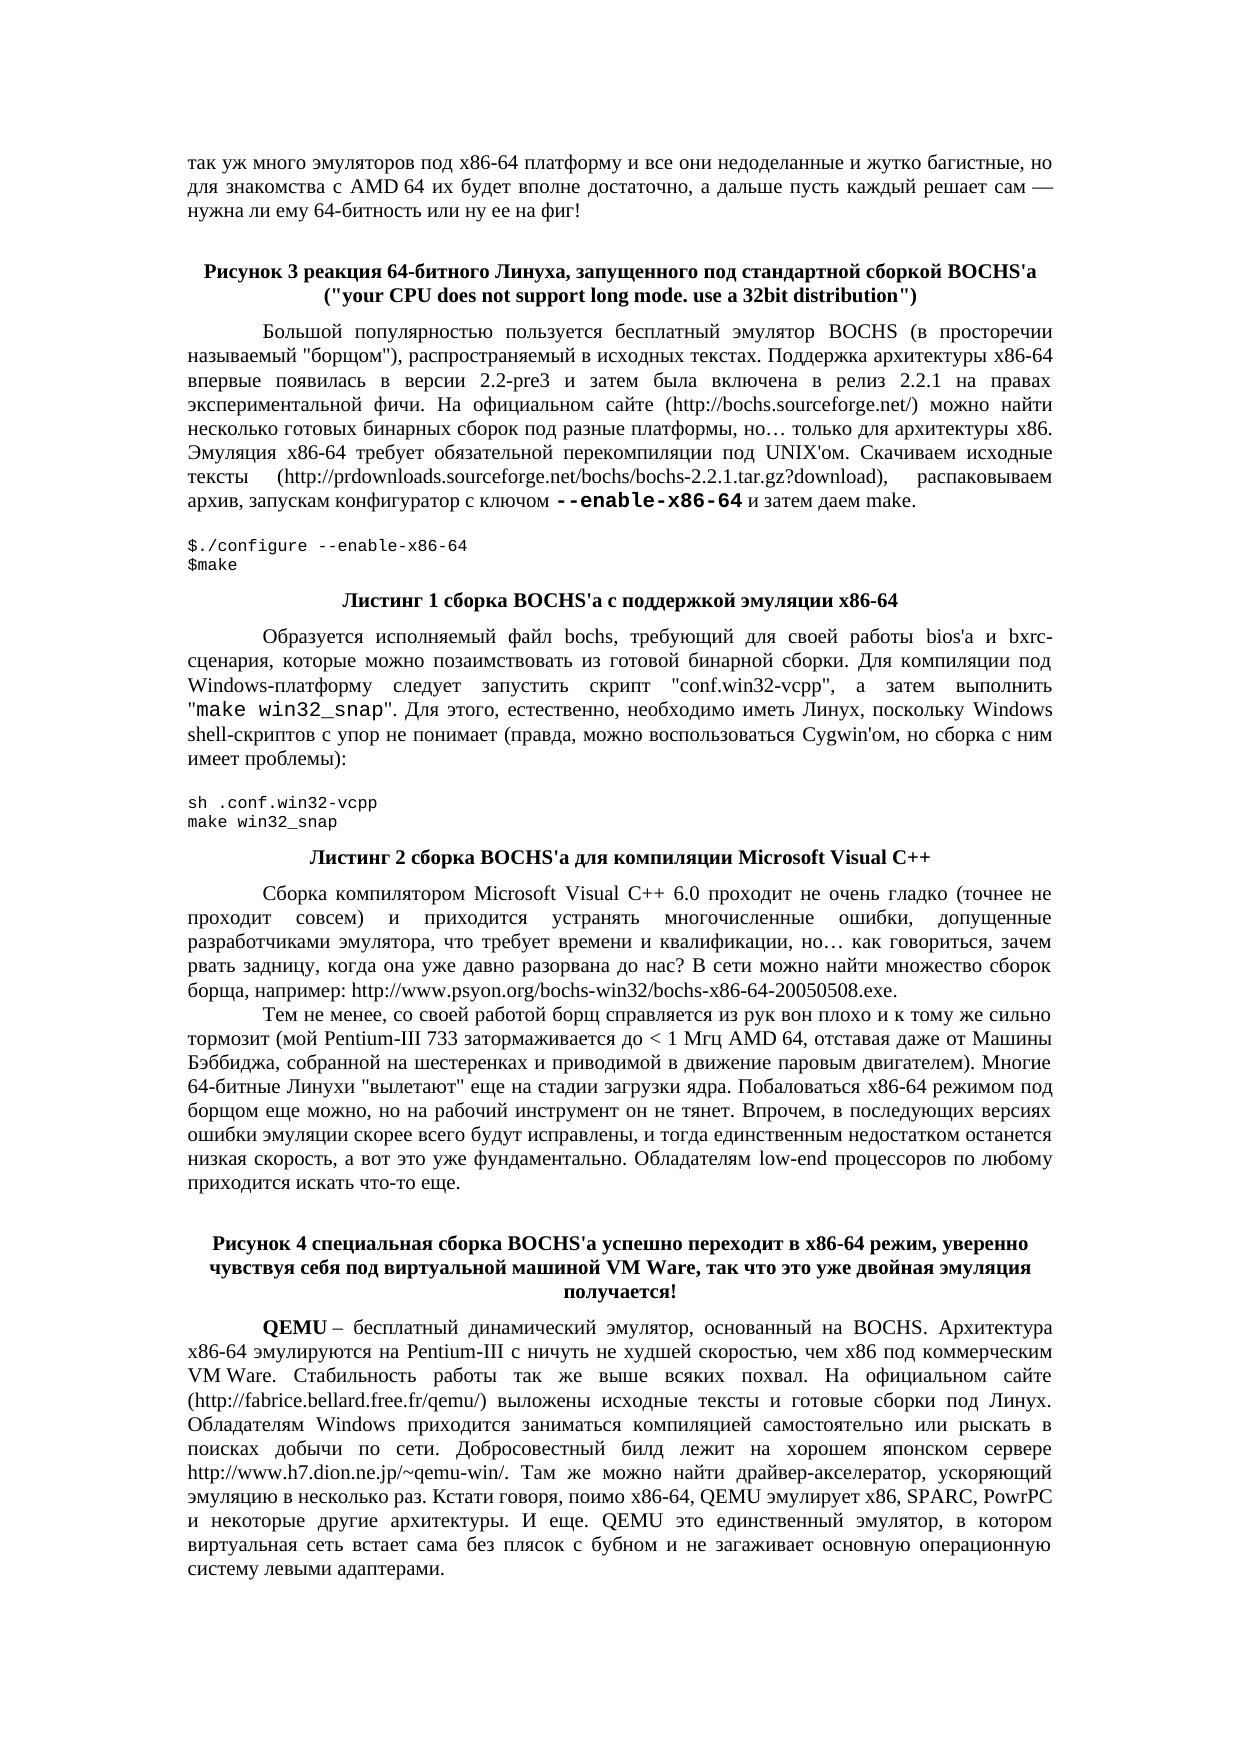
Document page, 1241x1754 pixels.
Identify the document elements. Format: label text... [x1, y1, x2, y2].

text QEMU – бесплатный динамический эмулятор, основанный на BOCHS. Архитектура x86-64 эмулируются на Pentium-III с ничуть не худшей скоростью, чем x86 под коммерческим VM Ware. Стабильность работы так же выше всяких похвал. На официальном сайте (http://fabrice.bellard.free.fr/qemu/) выложены исходные тексты и готовые сборки под Линух. Обладателям Windows приходится заниматься компиляцией самостоятельно или рыскать в поисках добычи по сети. Добросовестный билд лежит на хорошем японском сервере http://www.h7.dion.ne.jp/~qemu-win/. Там же можно найти драйвер-акселератор, ускоряющий эмуляцию в несколько раз. Кстати говоря, поимо x86-64, QEMU эмулирует x86, SPARC, PowrPC и некоторые другие архитектуры. И еще. QEMU это единственный эмулятор, в котором виртуальная сеть встает сама без плясок с бубном и не загаживает основную операционную систему левыми адаптерами. [187, 1315, 1053, 1580]
text так уж много эмуляторов под x86-64 платформу и все они недоделанные и жутко багистные, но для знакомства с AMD 64 их будет вполне достаточно, а дальше пусть каждый решает сам — нужна ли ему 64-битность или ну ее на фиг! [187, 150, 1053, 222]
text Рисунок 4 специальная сборка BOCHS'а успешно переходит в x86-64 режим, уверенно чувствуя себя под виртуальной машиной VM Ware, так что это уже двойная эмуляция получается! [187, 1231, 1053, 1303]
text Рисунок 3 реакция 64-битного Линуха, запущенного под стандартной сборкой BOCHS'а ("your CPU does not support long mode. use a 32bit distribution") [187, 259, 1053, 307]
text sh .conf.win32-vcpp [187, 794, 1053, 813]
text Листинг 2 сборка BOCHS'а для компиляции Microsoft Visual C++ [187, 845, 1053, 869]
text Тем не менее, со своей работой борщ справляется из рук вон плохо и к тому же сильно тормозит (мой Pentium-III 733 затормаживается до < 1 Мгц AMD 64, отставая даже от Машины Бэббиджа, собранной на шестеренках и приводимой в движение паровым двигателем). Многие 64-битные Линухи "вылетают" еще на стадии загрузки ядра. Побаловаться x86‑64 режимом под борщом еще можно, но на рабочий инструмент он не тянет. Впрочем, в последующих версиях ошибки эмуляции скорее всего будут исправлены, и тогда единственным недостатком останется низкая скорость, а вот это уже фундаментально. Обладателям low-end процессоров по любому приходится искать что-то еще. [187, 1002, 1053, 1194]
text $./configure --enable-x86-64 [187, 538, 1053, 556]
text Сборка компилятором Microsoft Visual C++ 6.0 проходит не очень гладко (точнее не проходит совсем) и приходится устранять многочисленные ошибки, допущенные разработчиками эмулятора, что требует времени и квалификации, но… как говориться, зачем рвать задницу, когда она уже давно разорвана до нас? В сети можно найти множество сборок борща, например: http://www.psyon.org/bochs-win32/bochs-x86-64-20050508.exe. [187, 881, 1053, 1002]
text Листинг 1 сборка BOCHS'а с поддержкой эмуляции x86-64 [187, 588, 1053, 612]
text Большой популярностью пользуется бесплатный эмулятор BOCHS (в просторечии называемый "борщом"), распространяемый в исходных текстах. Поддержка архитектуры x86-64 впервые появилась в версии 2.2-pre3 и затем была включена в релиз 2.2.1 на правах экспериментальной фичи. На официальном сайте (http://bochs.sourceforge.net/) можно найти несколько готовых бинарных сборок под разные платформы, но… только для архитектуры x86. Эмуляция x86-64 требует обязательной перекомпиляции под UNIX'ом. Скачиваем исходные тексты (http://prdownloads.sourceforge.net/bochs/bochs-2.2.1.tar.gz?download), распаковываем архив, запускам конфигуратор с ключом --enable-x86-64 и затем даем make. [187, 319, 1053, 513]
text make win32_snap [187, 813, 1053, 832]
text $make [187, 556, 1053, 575]
text Образуется исполняемый файл bochs, требующий для своей работы bios'а и bxrc-сценария, которые можно позаимствовать из готовой бинарной сборки. Для компиляции под Windows-платформу следует запустить скрипт "conf.win32-vcpp", а затем выполнить "make win32_snap". Для этого, естественно, необходимо иметь Линух, поскольку Windows shell-скриптов с упор не понимает (правда, можно воспользоваться Cygwin'ом, но сборка с ним имеет проблемы): [187, 624, 1053, 770]
